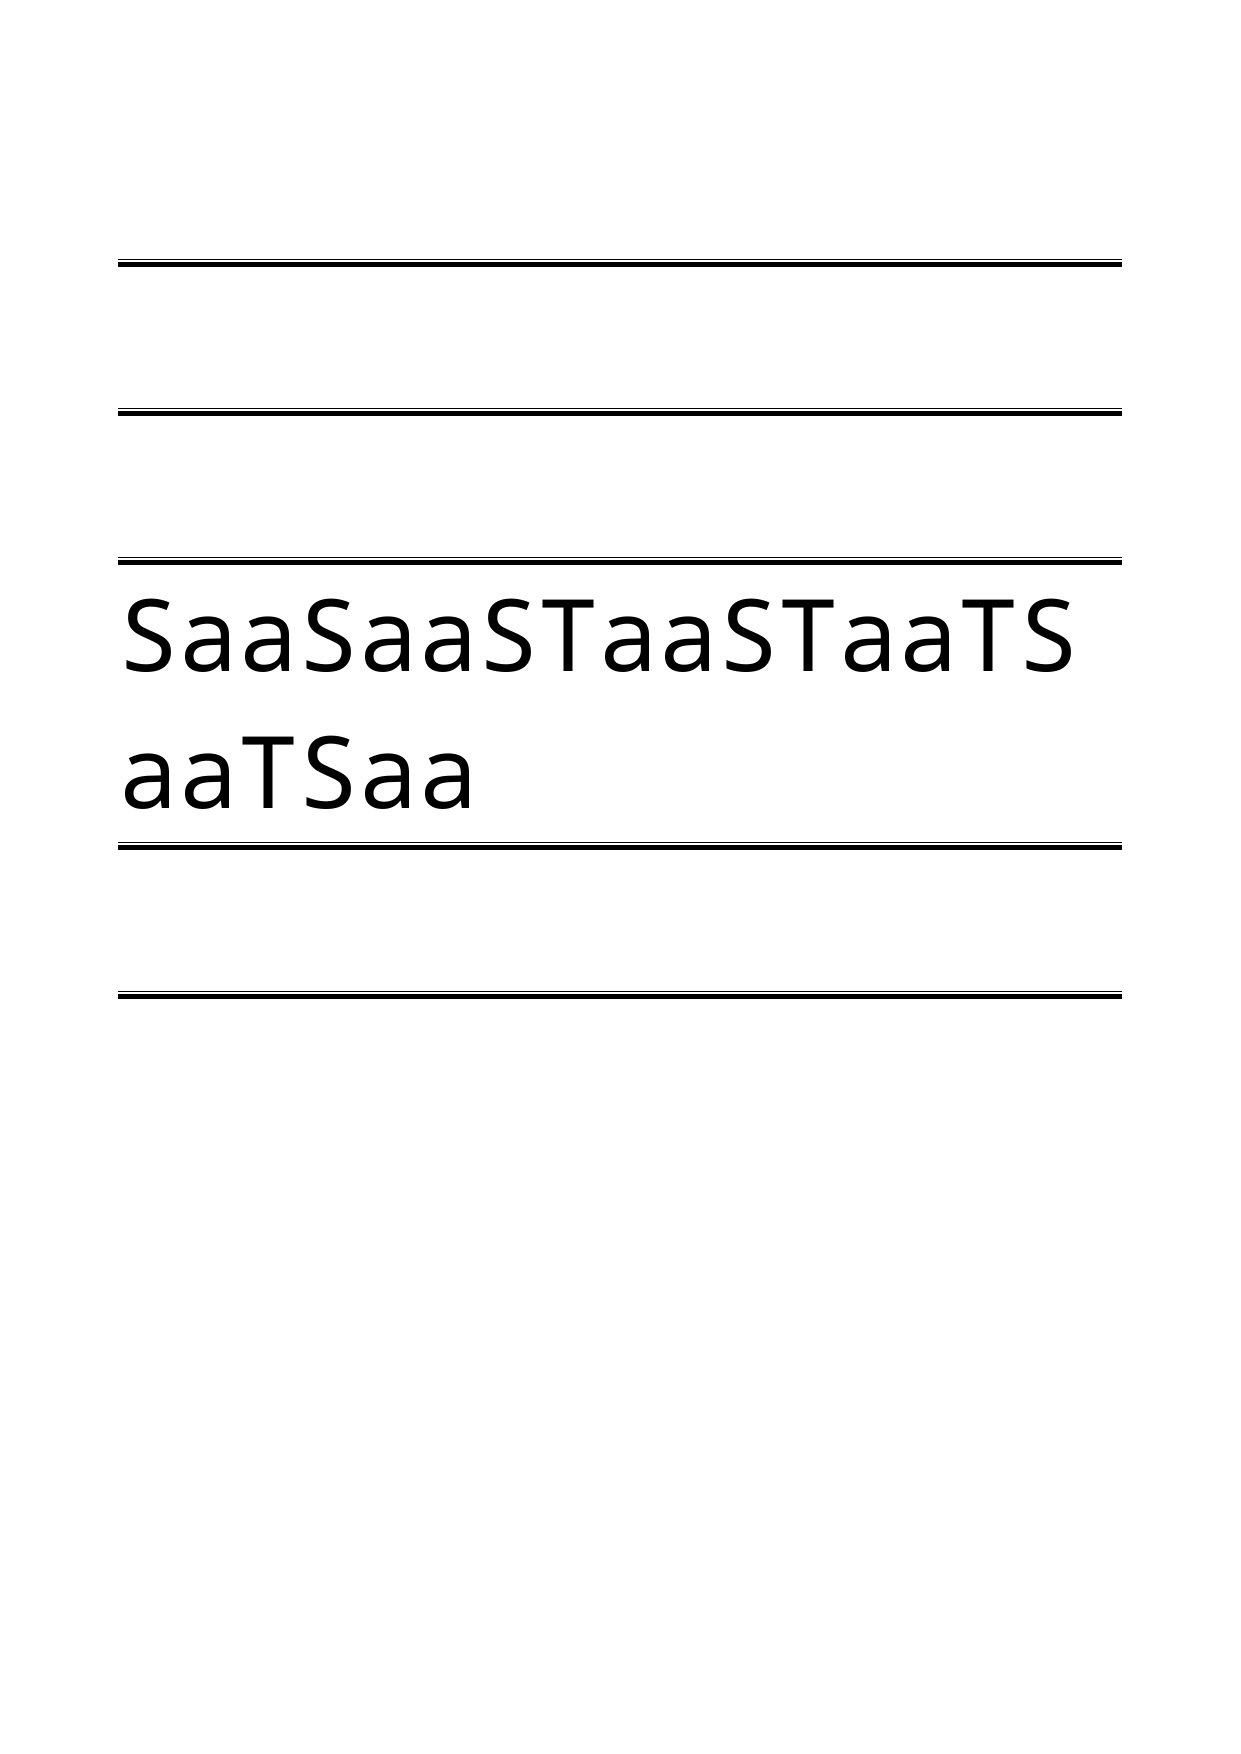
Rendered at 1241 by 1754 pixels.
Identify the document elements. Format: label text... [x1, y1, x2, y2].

text SaaSaaSTaaSTaaTSaaTSaa [118, 565, 1122, 842]
